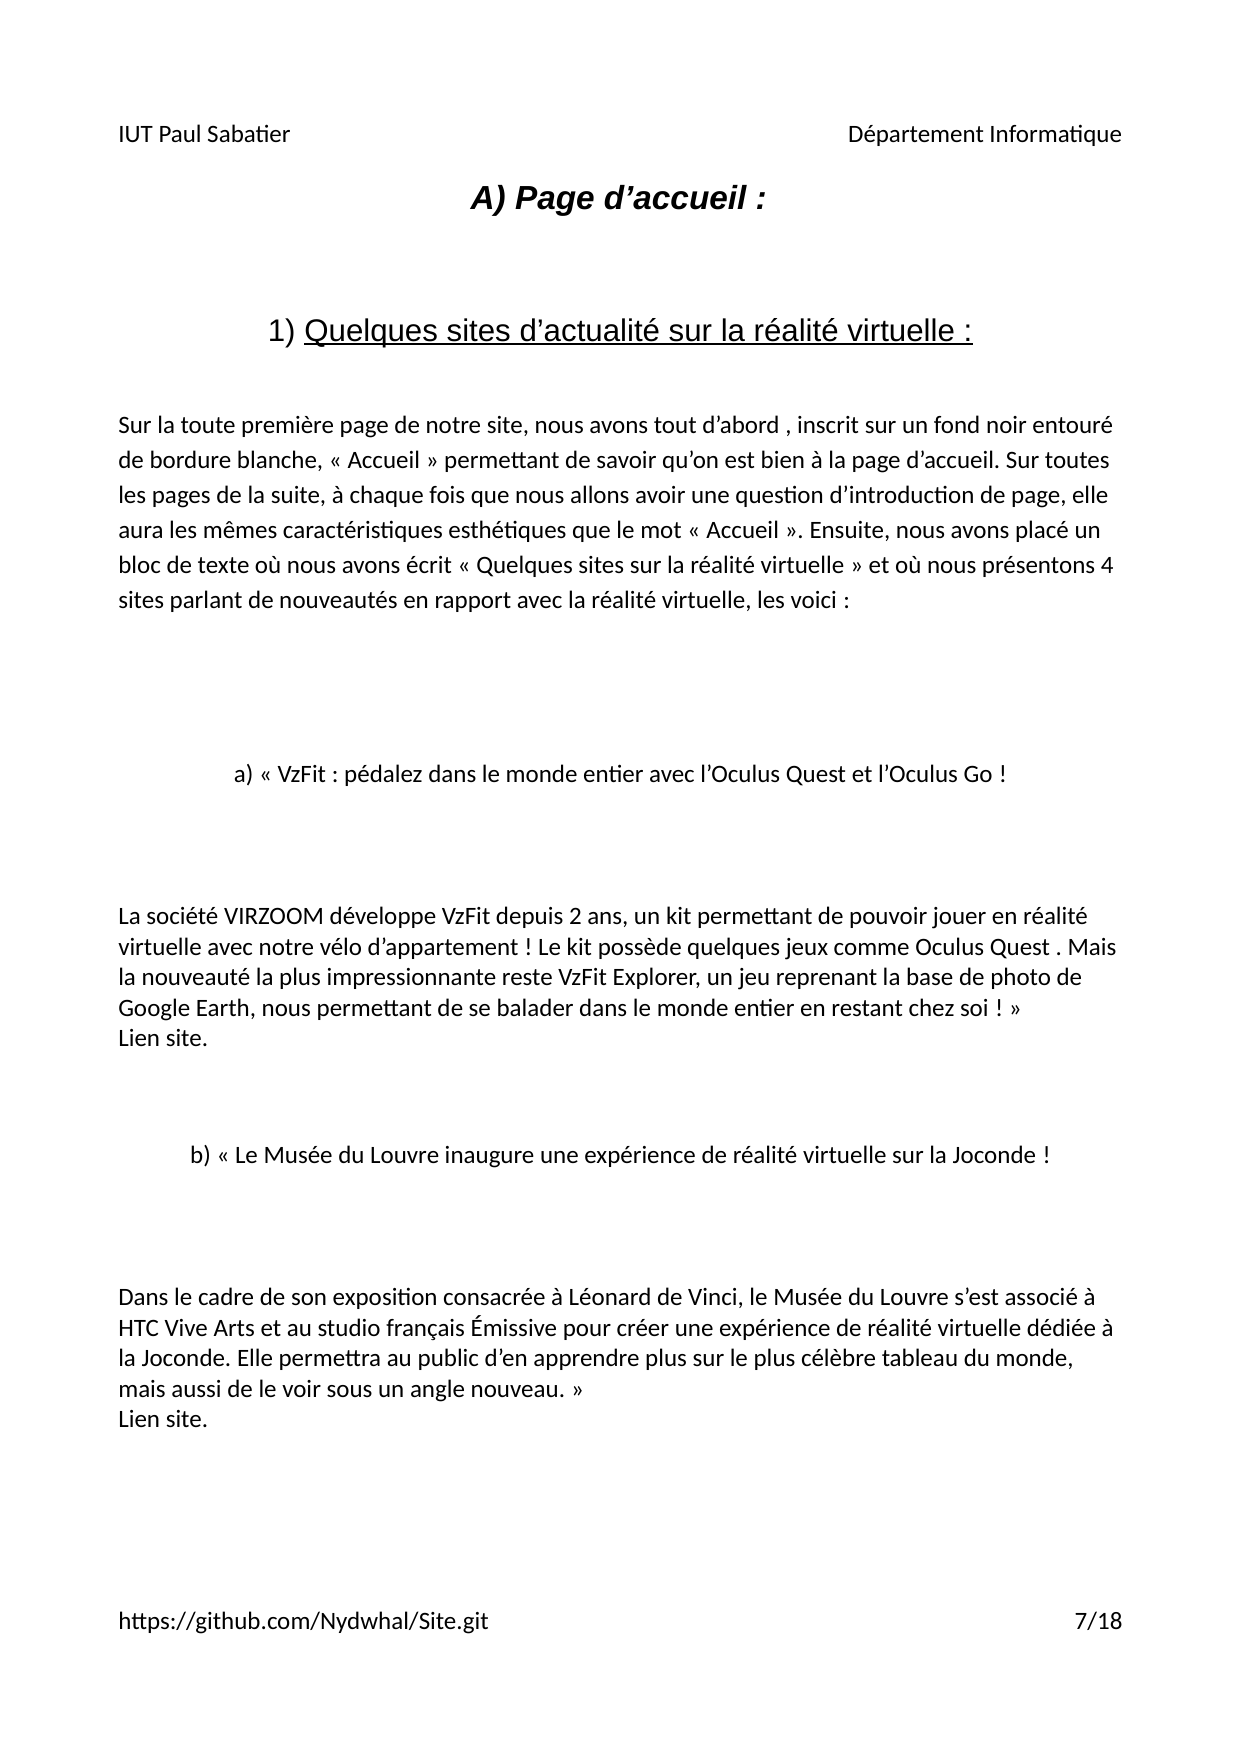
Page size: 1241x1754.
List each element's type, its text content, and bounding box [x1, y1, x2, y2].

subtitle Page d’accueil : [118, 178, 1122, 217]
text La société VIRZOOM développe VzFit depuis 2 ans, un kit permettant de pouvoir jouer en réalité virtuelle avec notre vélo d’appartement ! Le kit possède quelques jeux comme Oculus Quest . Mais la nouveauté la plus impressionnante reste VzFit Explorer, un jeu reprenant la base de photo de Google Earth, nous permettant de se balader dans le monde entier en restant chez soi ! » [118, 901, 1122, 1023]
text Sur la toute première page de notre site, nous avons tout d’abord , inscrit sur un fond noir entouré de bordure blanche, « Accueil » permettant de savoir qu’on est bien à la page d’accueil. Sur toutes les pages de la suite, à chaque fois que nous allons avoir une question d’introduction de page, elle aura les mêmes caractéristiques esthétiques que le mot « Accueil ». Ensuite, nous avons placé un bloc de texte où nous avons écrit « Quelques sites sur la réalité virtuelle » et où nous présentons 4 sites parlant de nouveautés en rapport avec la réalité virtuelle, les voici : [118, 409, 1122, 615]
text Dans le cadre de son exposition consacrée à Léonard de Vinci, le Musée du Louvre s’est associé à HTC Vive Arts et au studio français Émissive pour créer une expérience de réalité virtuelle dédiée à la Joconde. Elle permettra au public d’en apprendre plus sur le plus célèbre tableau du monde, mais aussi de le voir sous un angle nouveau. » [118, 1281, 1122, 1403]
subtitle Quelques sites d’actualité sur la réalité virtuelle : [118, 312, 1122, 347]
text Lien site. [118, 1403, 1122, 1434]
subtitle « VzFit : pédalez dans le monde entier avec l’Oculus Quest et l’Oculus Go ! [118, 758, 1122, 789]
subtitle « Le Musée du Louvre inaugure une expérience de réalité virtuelle sur la Joconde ! [118, 1139, 1122, 1170]
text Lien site. [118, 1023, 1122, 1053]
